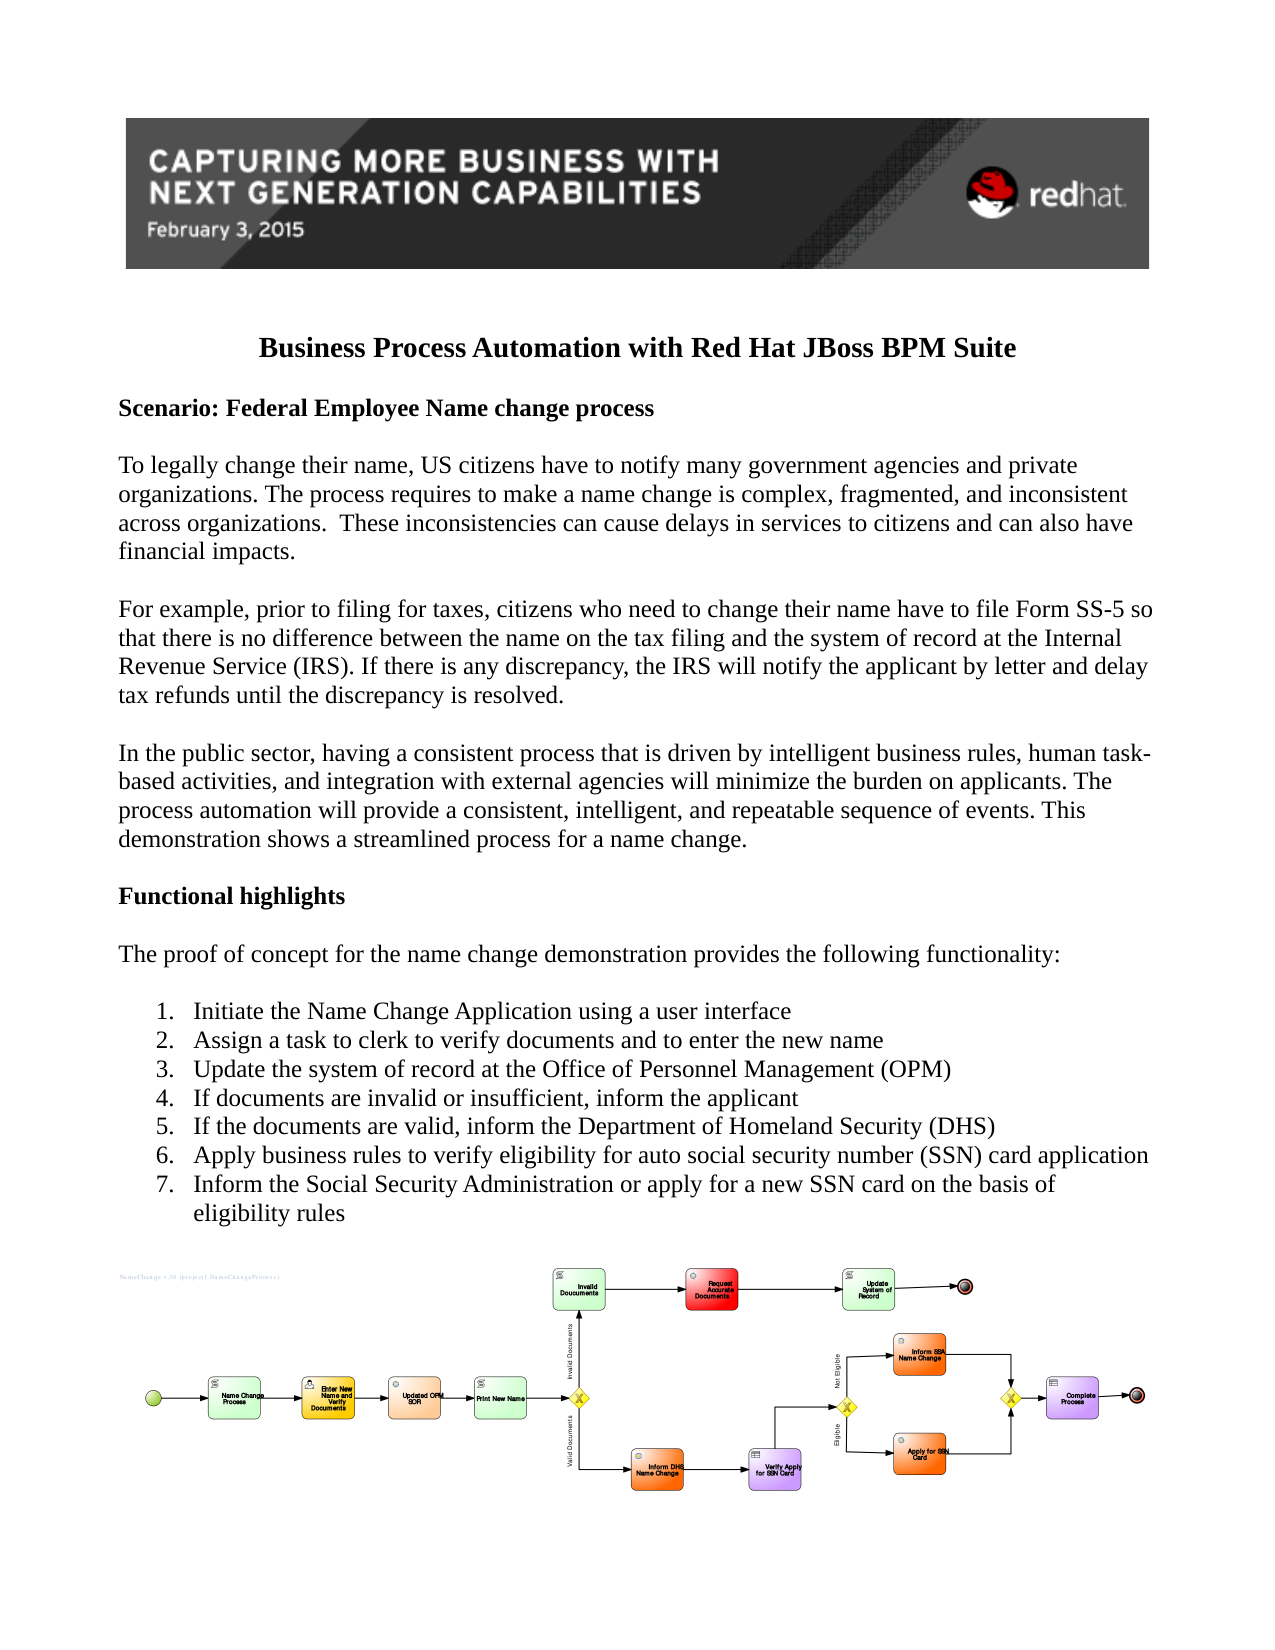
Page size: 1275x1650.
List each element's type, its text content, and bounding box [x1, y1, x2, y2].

picture [125, 118, 1150, 269]
text To legally change their name, US citizens have to notify many government agencies and private organizations. The process requires to make a name change is complex, fragmented, and inconsistent across organizations. These inconsistencies can cause delays in services to citizens and can also have financial impacts. [118, 450, 1157, 565]
text For example, prior to filing for taxes, citizens who need to change their name have to file Form SS-5 so that there is no difference between the name on the tax filing and the system of record at the Internal Revenue Service (IRS). If there is any discrepancy, the IRS will notify the applicant by letter and delay tax refunds until the discrepancy is resolved. [118, 594, 1157, 709]
text Functional highlights [118, 881, 1157, 910]
list Initiate the Name Change Application using a user interface [156, 996, 1157, 1025]
list Assign a task to clerk to verify documents and to enter the new name [156, 1025, 1157, 1054]
list If documents are invalid or insufficient, inform the applicant [156, 1083, 1157, 1111]
list Inform the Social Security Administration or apply for a new SSN card on the basis of eligibility rules [156, 1169, 1157, 1226]
text Scenario: Federal Employee Name change process [118, 393, 1157, 421]
list If the documents are valid, inform the Department of Homeland Security (DHS) [156, 1111, 1157, 1140]
text Business Process Automation with Red Hat JBoss BPM Suite [118, 330, 1157, 364]
list Apply business rules to verify eligibility for auto social security number (SSN) card application [156, 1140, 1157, 1169]
text In the public sector, having a consistent process that is driven by intelligent business rules, human task-based activities, and integration with external agencies will minimize the burden on applicants. The process automation will provide a consistent, intelligent, and repeatable sequence of events. This demonstration shows a streamlined process for a name change. [118, 738, 1157, 853]
picture [118, 1255, 1157, 1524]
list Update the system of record at the Office of Personnel Management (OPM) [156, 1054, 1157, 1083]
text The proof of concept for the name change demonstration provides the following functionality: [118, 939, 1157, 968]
